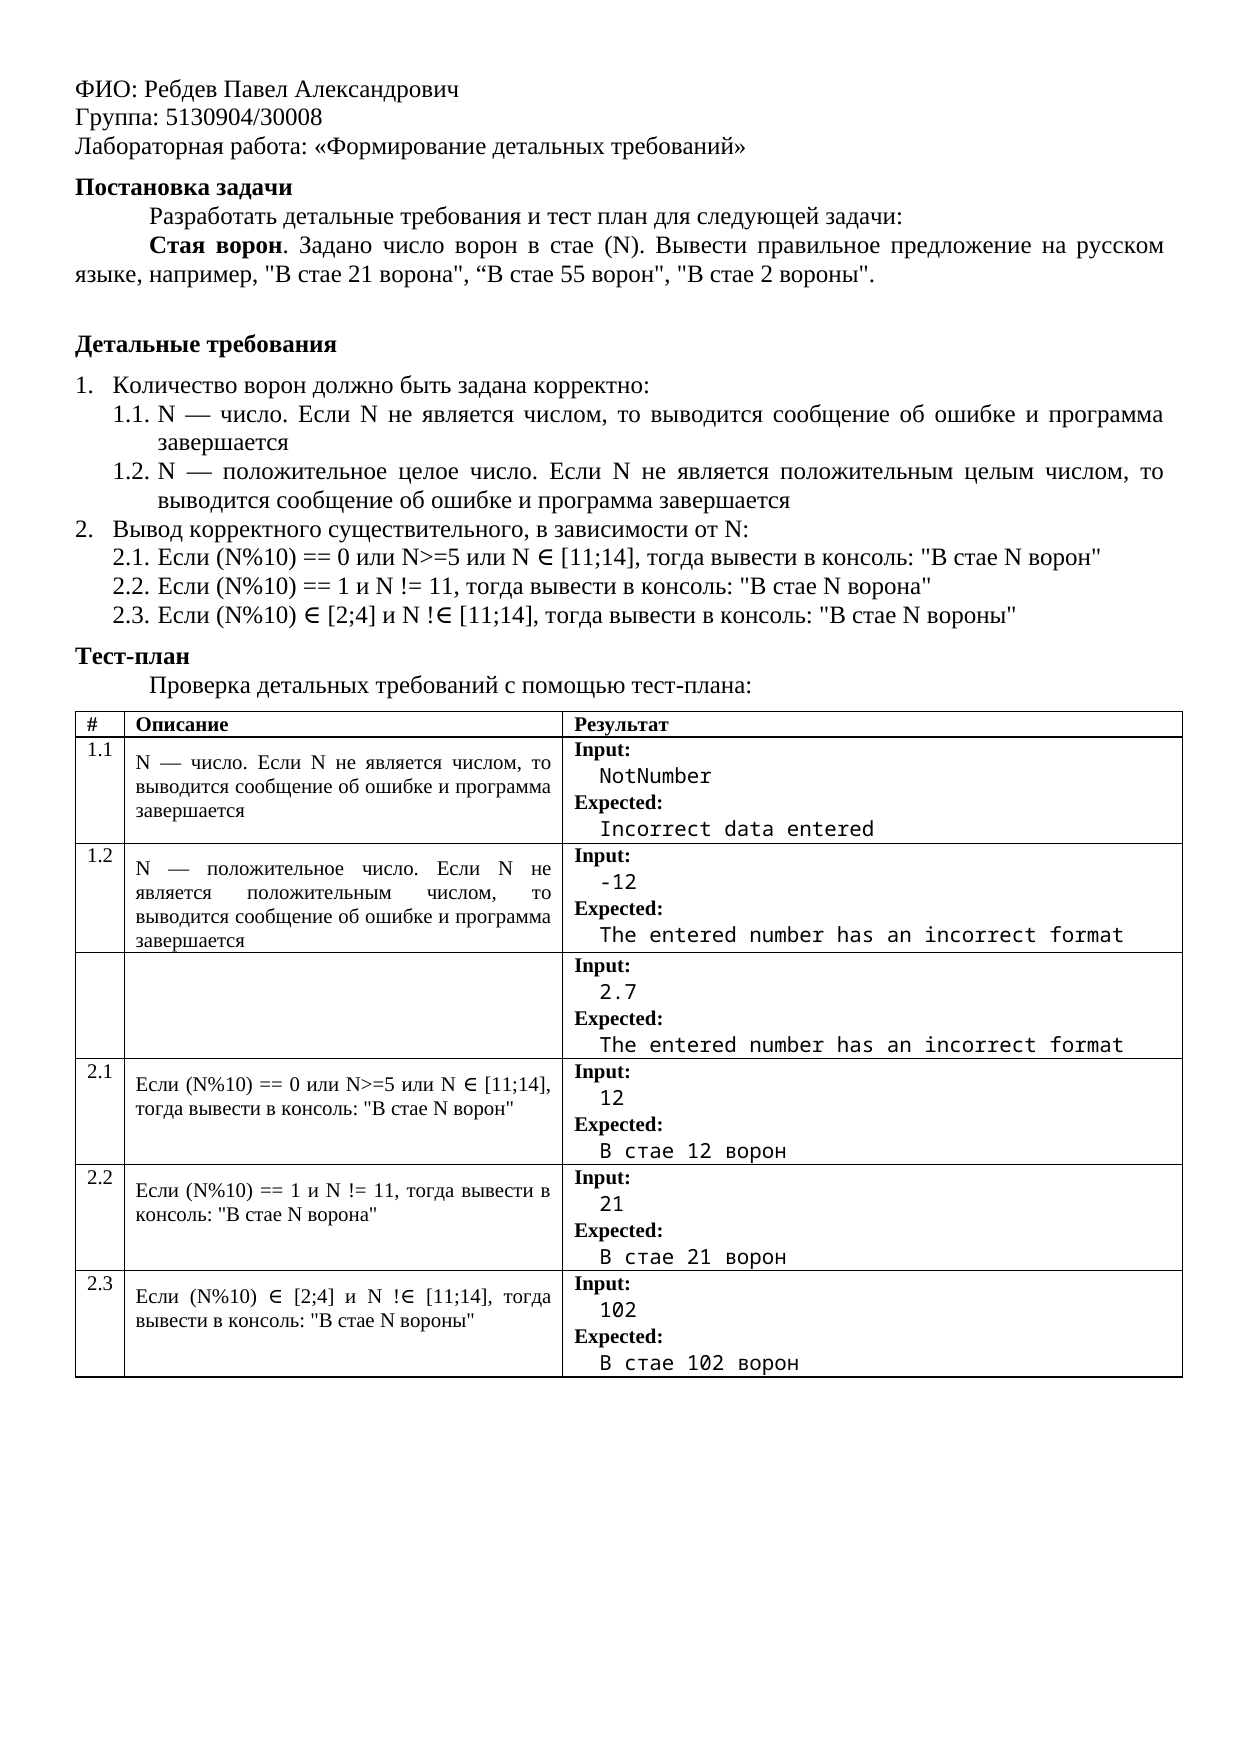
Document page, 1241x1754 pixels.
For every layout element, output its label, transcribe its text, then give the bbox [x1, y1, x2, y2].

table_cell 2.2 [76, 1165, 124, 1270]
table_cell Input: 102 Expected: В стае 102 ворон [563, 1271, 1182, 1376]
list Если (N%10) ∈ [2;4] и N !∈ [11;14], тогда вывести в консоль: "В стае N вороны" [112, 600, 1165, 629]
table_cell 2.3 [76, 1271, 124, 1376]
text Проверка детальных требований с помощью тест-плана: [75, 670, 1165, 699]
table_cell Если (N%10) == 0 или N>=5 или N ∈ [11;14], тогда вывести в консоль: "В стае N ворон" [125, 1059, 562, 1164]
table_cell N — положительное число. Если N не является положительным числом, то выводится сообщение об ошибке и программа завершается [125, 844, 562, 952]
table_cell Input: 12 Expected: В стае 12 ворон [563, 1059, 1182, 1164]
text Постановка задачи [75, 172, 1165, 201]
list N — положительное целое число. Если N не является положительным целым числом, то выводится сообщение об ошибке и программа завершается [112, 456, 1165, 514]
table_cell 1.1 [76, 738, 124, 842]
table_header Описание [125, 712, 562, 736]
table_cell Input: 21 Expected: В стае 21 ворон [563, 1165, 1182, 1270]
table_cell 2.1 [76, 1059, 124, 1164]
list Если (N%10) == 0 или N>=5 или N ∈ [11;14], тогда вывести в консоль: "В стае N ворон" [112, 542, 1165, 571]
text Разработать детальные требования и тест план для следующей задачи: [75, 201, 1165, 230]
list Количество ворон должно быть задана корректно: [75, 370, 1165, 399]
table_header # [76, 712, 124, 736]
text Тест-план [75, 641, 1165, 670]
list Вывод корректного существительного, в зависимости от N: [75, 514, 1165, 542]
table_header Результат [563, 712, 1182, 736]
list N — число. Если N не является числом, то выводится сообщение об ошибке и программа завершается [112, 399, 1165, 456]
table_cell 1.2 [76, 844, 124, 952]
table_cell Input: 2.7 Expected: The entered number has an incorrect format [563, 953, 1182, 1058]
text Стая ворон. Задано число ворон в стае (N). Вывести правильное предложение на русском языке, например, "В стае 21 ворона", “В стае 55 ворон", "В стае 2 вороны". [75, 230, 1165, 287]
table_cell Input: -12 Expected: The entered number has an incorrect format [563, 844, 1182, 952]
table_cell Если (N%10) == 1 и N != 11, тогда вывести в консоль: "В стае N ворона" [125, 1165, 562, 1270]
table_cell Input: NotNumber Expected: Incorrect data entered [563, 738, 1182, 842]
table_cell Если (N%10) ∈ [2;4] и N !∈ [11;14], тогда вывести в консоль: "В стае N вороны" [125, 1271, 562, 1376]
table_cell [76, 953, 124, 1058]
table_cell N — число. Если N не является числом, то выводится сообщение об ошибке и программа завершается [125, 738, 562, 842]
text Детальные требования [75, 329, 1165, 357]
list Если (N%10) == 1 и N != 11, тогда вывести в консоль: "В стае N ворона" [112, 571, 1165, 600]
table_cell [125, 953, 562, 1058]
